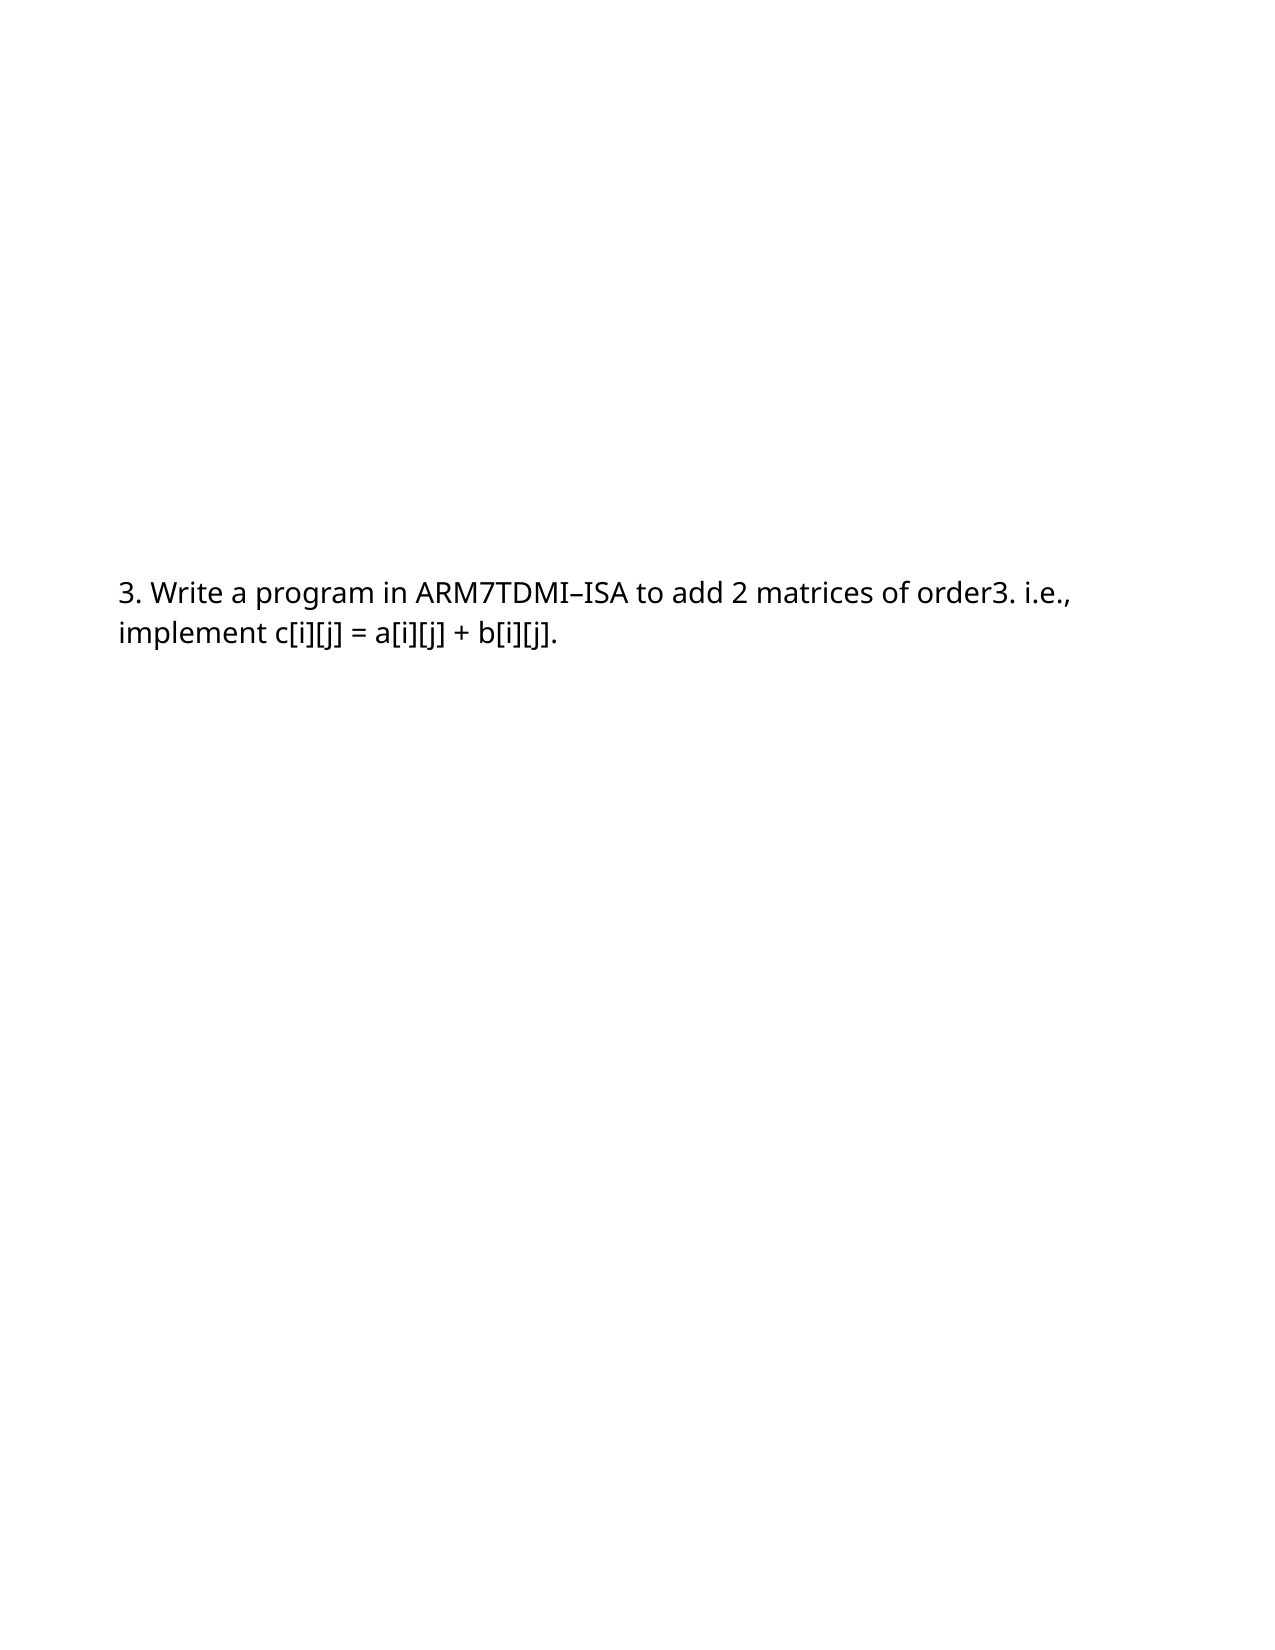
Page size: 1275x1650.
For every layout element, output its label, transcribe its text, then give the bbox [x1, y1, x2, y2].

text 3. Write a program in ARM7TDMI–ISA to add 2 matrices of order3. i.e., implement c[i][j] = a[i][j] + b[i][j]. [118, 572, 1157, 652]
